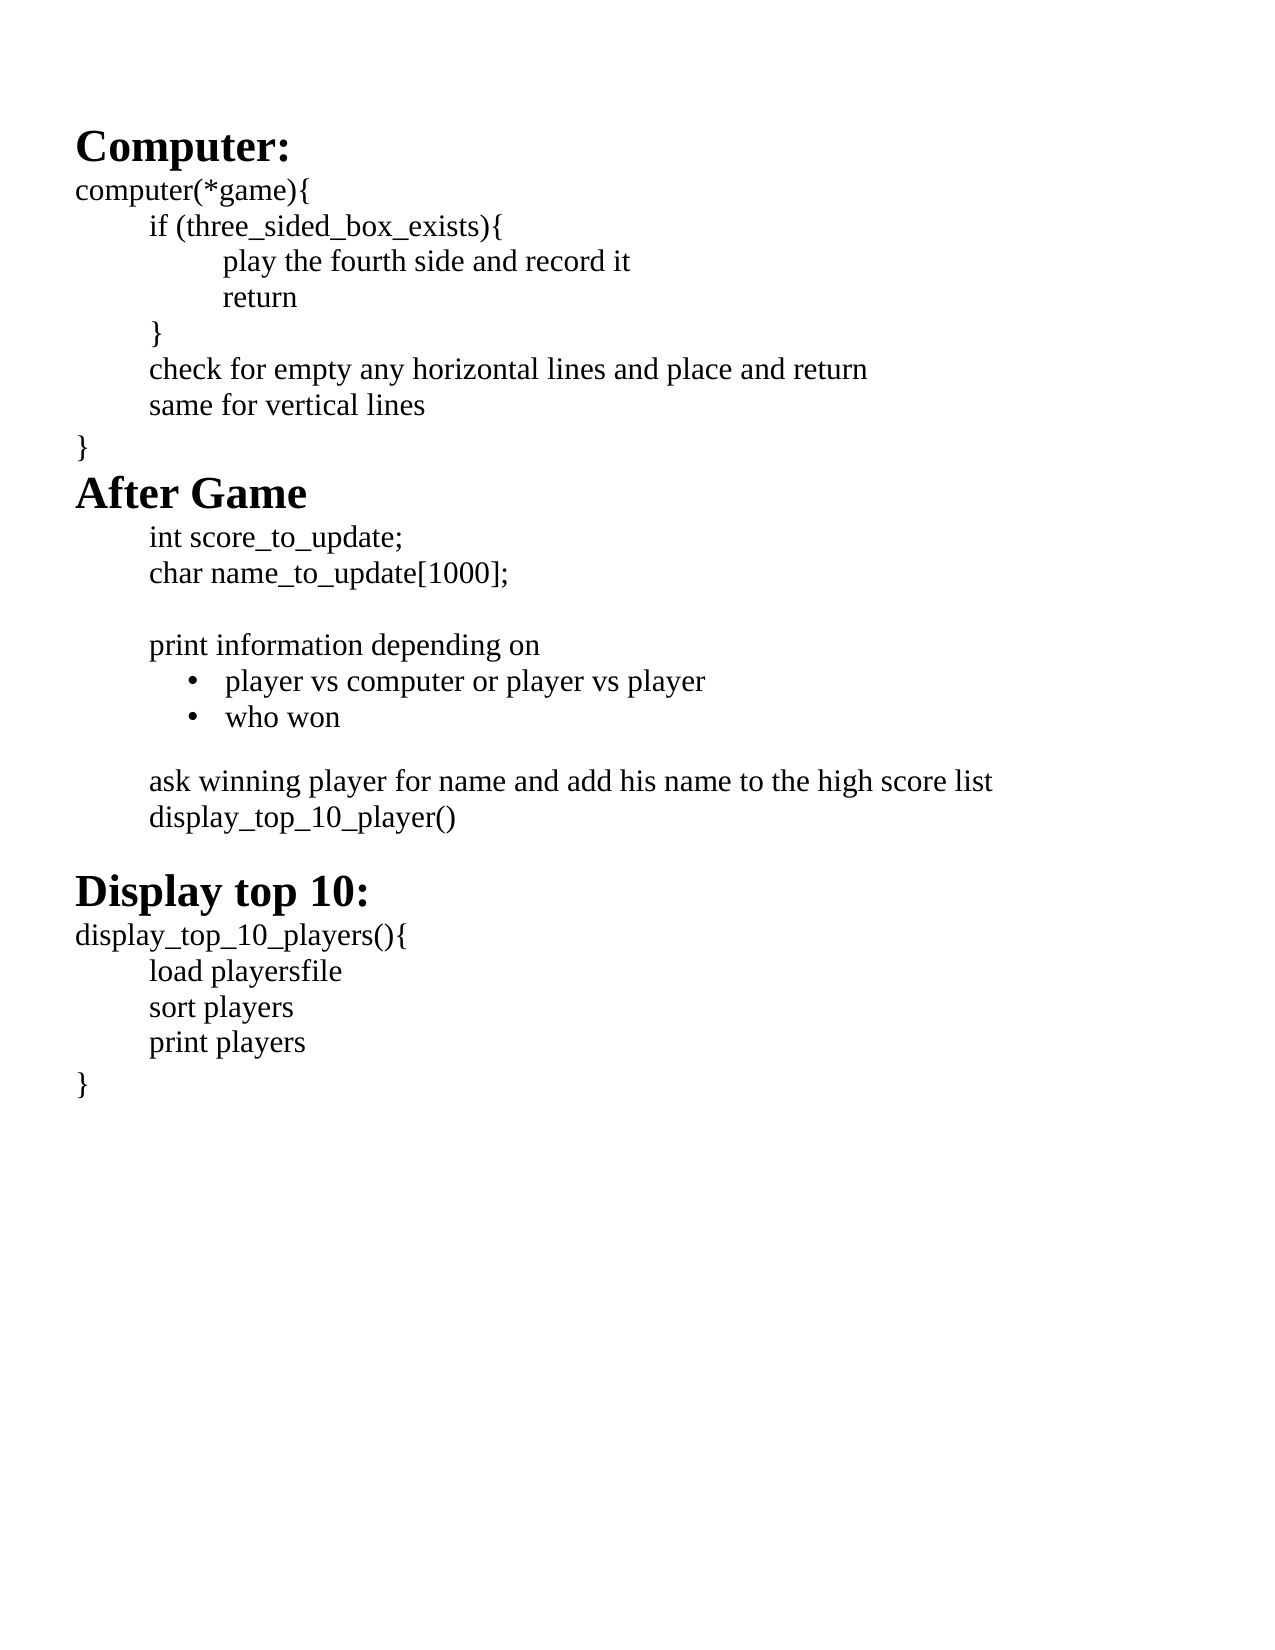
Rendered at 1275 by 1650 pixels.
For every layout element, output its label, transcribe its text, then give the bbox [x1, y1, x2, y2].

text print players [75, 1024, 1200, 1060]
text same for vertical lines [75, 386, 1200, 422]
text check for empty any horizontal lines and place and return [75, 351, 1200, 386]
text sort players [75, 988, 1200, 1024]
list player vs computer or player vs player [187, 662, 1200, 698]
text } [75, 314, 1200, 351]
text computer(*game){ [75, 171, 1200, 207]
text display_top_10_players(){ [75, 916, 1200, 952]
text play the fourth side and record it [75, 243, 1200, 279]
text load playersfile [75, 952, 1200, 988]
text display_top_10_player() [75, 798, 1200, 834]
text Display top 10: [75, 863, 1200, 916]
text int score_to_update; [75, 518, 1200, 554]
text } [75, 422, 1200, 466]
text return [75, 279, 1200, 314]
text Computer: [75, 118, 1200, 171]
text if (three_sided_box_exists){ [75, 207, 1200, 243]
list who won [187, 698, 1200, 734]
text ask winning player for name and add his name to the high score list [75, 763, 1200, 798]
text After Game [75, 466, 1200, 518]
text char name_to_update[1000]; [75, 554, 1200, 590]
text } [75, 1060, 1200, 1103]
text print information depending on [75, 626, 1200, 662]
